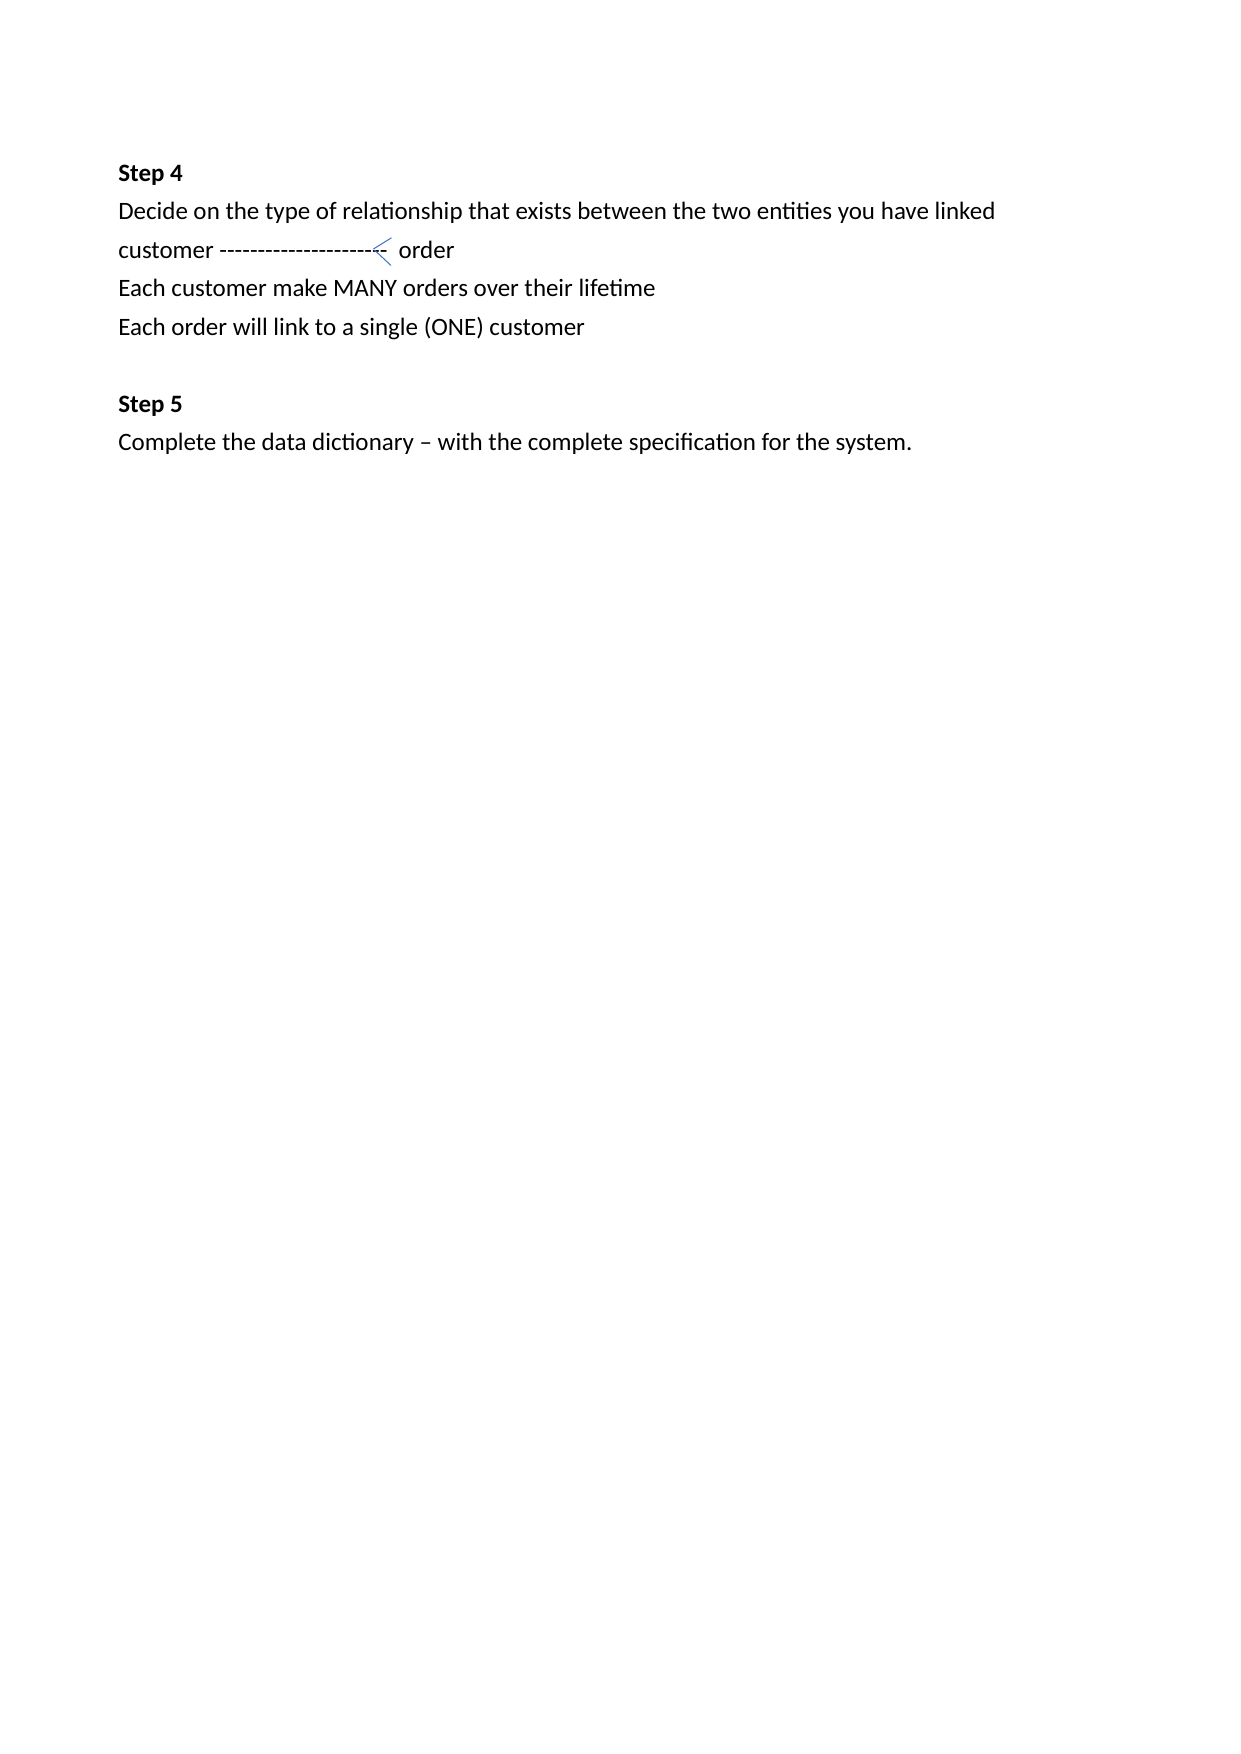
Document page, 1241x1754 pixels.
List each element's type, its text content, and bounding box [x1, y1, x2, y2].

text Decide on the type of relationship that exists between the two entities you have linked [118, 195, 1122, 226]
text customer ---------------------- order [118, 234, 1122, 264]
text Step 4 [118, 157, 1122, 187]
text Step 5 [118, 388, 1122, 418]
text Complete the data dictionary – with the complete specification for the system. [118, 426, 1122, 457]
text Each customer make MANY orders over their lifetime [118, 272, 1122, 303]
text Each order will link to a single (ONE) customer [118, 311, 1122, 341]
